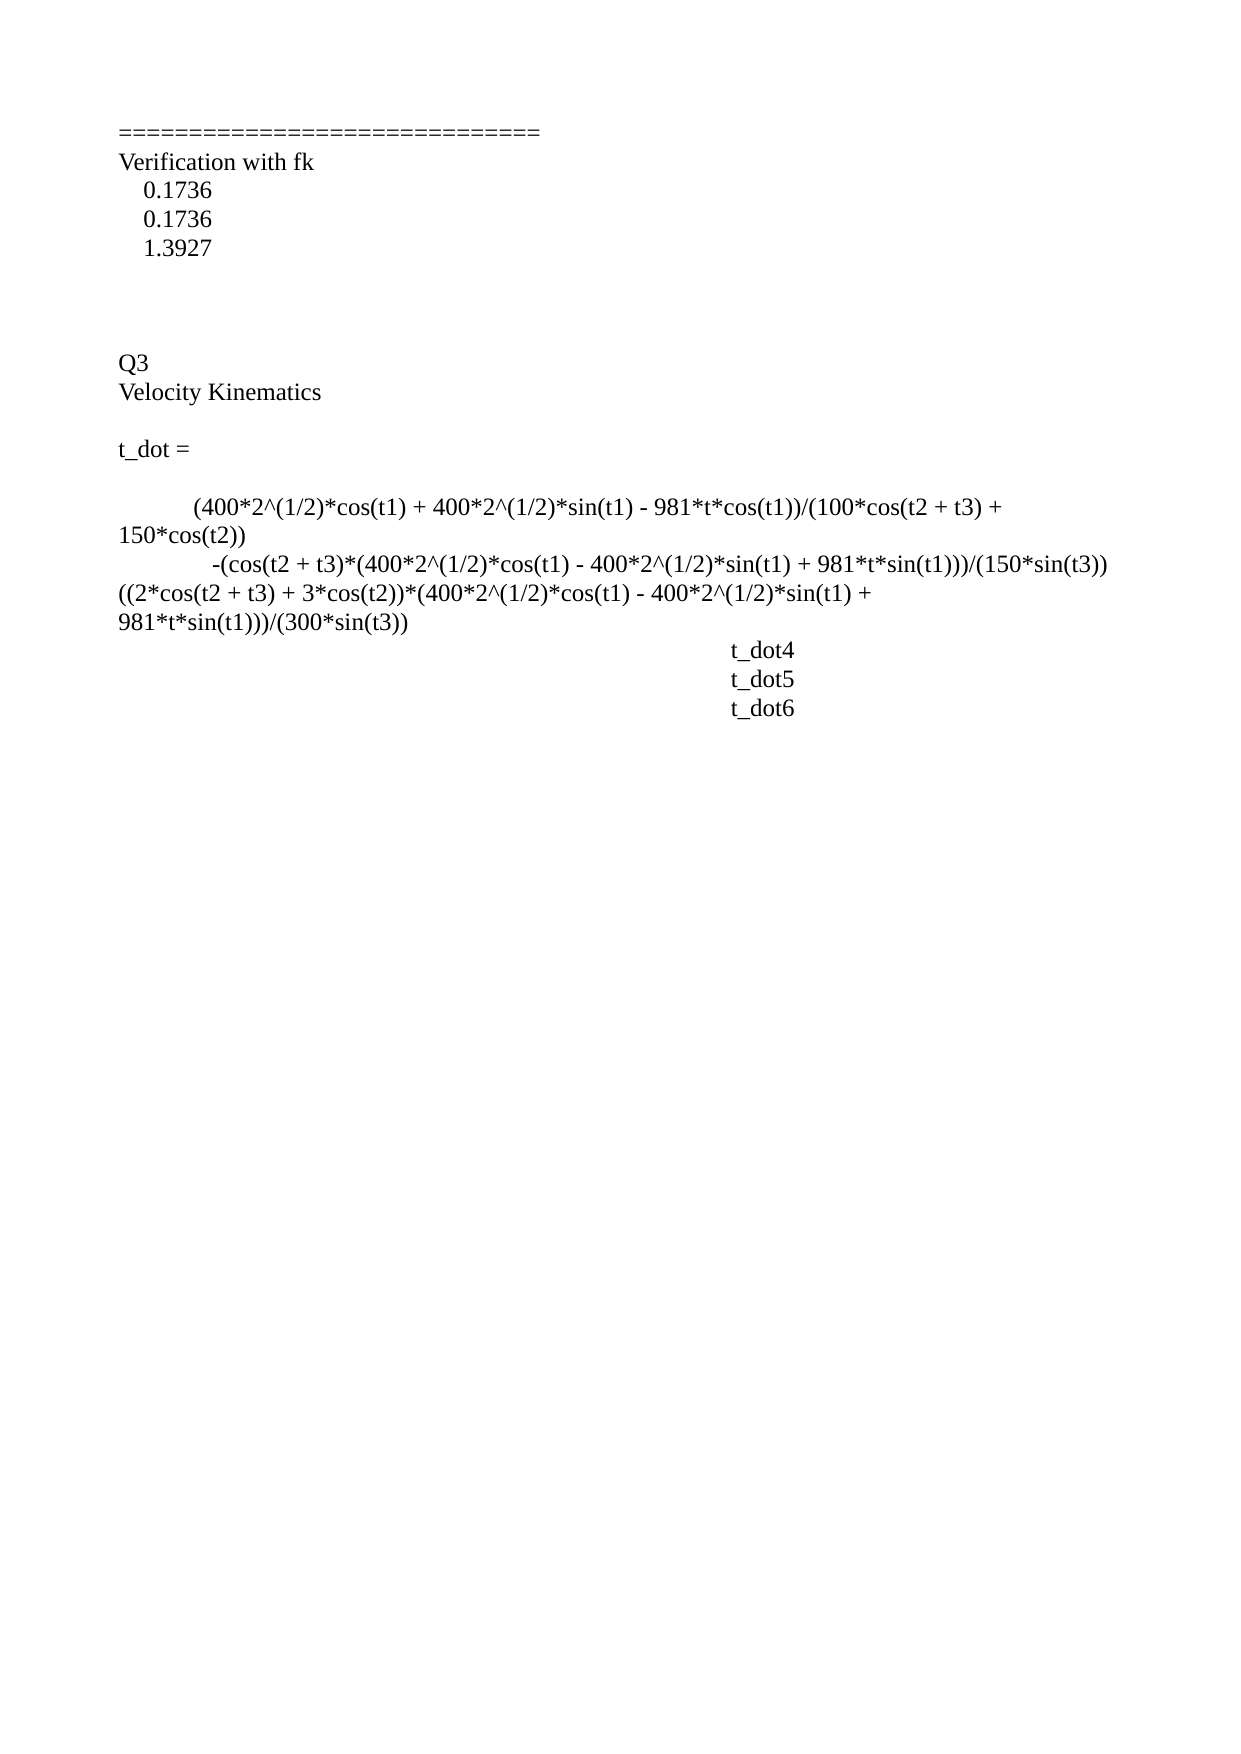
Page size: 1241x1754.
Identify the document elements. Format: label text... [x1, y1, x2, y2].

text Verification with fk [118, 147, 1122, 176]
text ============================== [118, 118, 1122, 147]
text t_dot5 [118, 664, 1122, 693]
text t_dot4 [118, 636, 1122, 664]
text Q3 Velocity Kinematics [118, 348, 1122, 406]
text 1.3927 [118, 233, 1122, 262]
text 0.1736 [118, 176, 1122, 204]
text t_dot = [118, 434, 1122, 463]
text 0.1736 [118, 204, 1122, 233]
text ((2*cos(t2 + t3) + 3*cos(t2))*(400*2^(1/2)*cos(t1) - 400*2^(1/2)*sin(t1) + 981*t*sin(t1)))/(300*sin(t3)) [118, 578, 1122, 636]
text -(cos(t2 + t3)*(400*2^(1/2)*cos(t1) - 400*2^(1/2)*sin(t1) + 981*t*sin(t1)))/(150*sin(t3)) [118, 549, 1122, 578]
text (400*2^(1/2)*cos(t1) + 400*2^(1/2)*sin(t1) - 981*t*cos(t1))/(100*cos(t2 + t3) + 150*cos(t2)) [118, 492, 1122, 549]
text t_dot6 [118, 693, 1122, 722]
